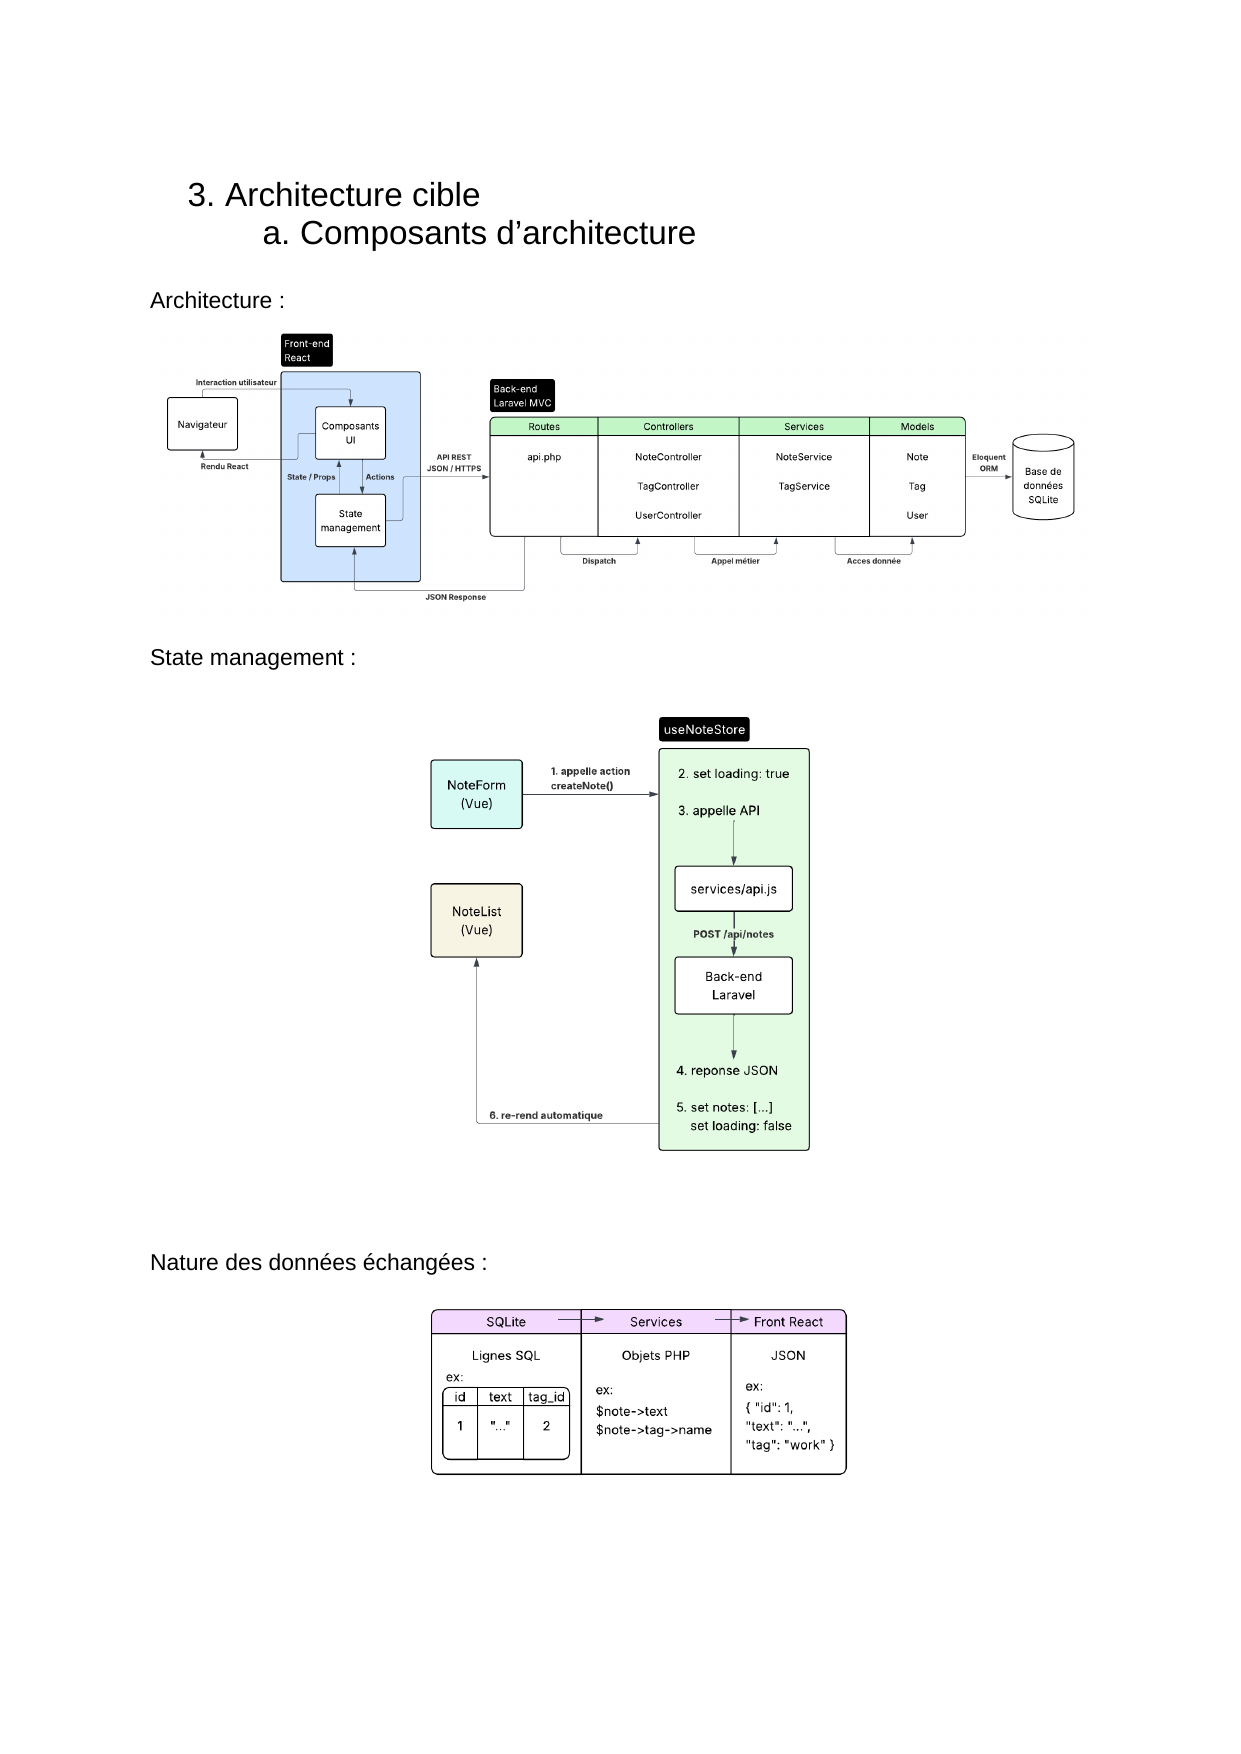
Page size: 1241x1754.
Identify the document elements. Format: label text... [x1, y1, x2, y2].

picture [408, 695, 832, 1173]
text Nature des données échangées : [150, 1249, 1090, 1275]
picture [408, 1287, 868, 1497]
text State management : [150, 619, 1090, 670]
subtitle Composants d’architecture [262, 213, 1090, 252]
text Architecture : [150, 287, 1090, 313]
subtitle Architecture cible [187, 175, 1090, 213]
picture [150, 317, 1091, 619]
